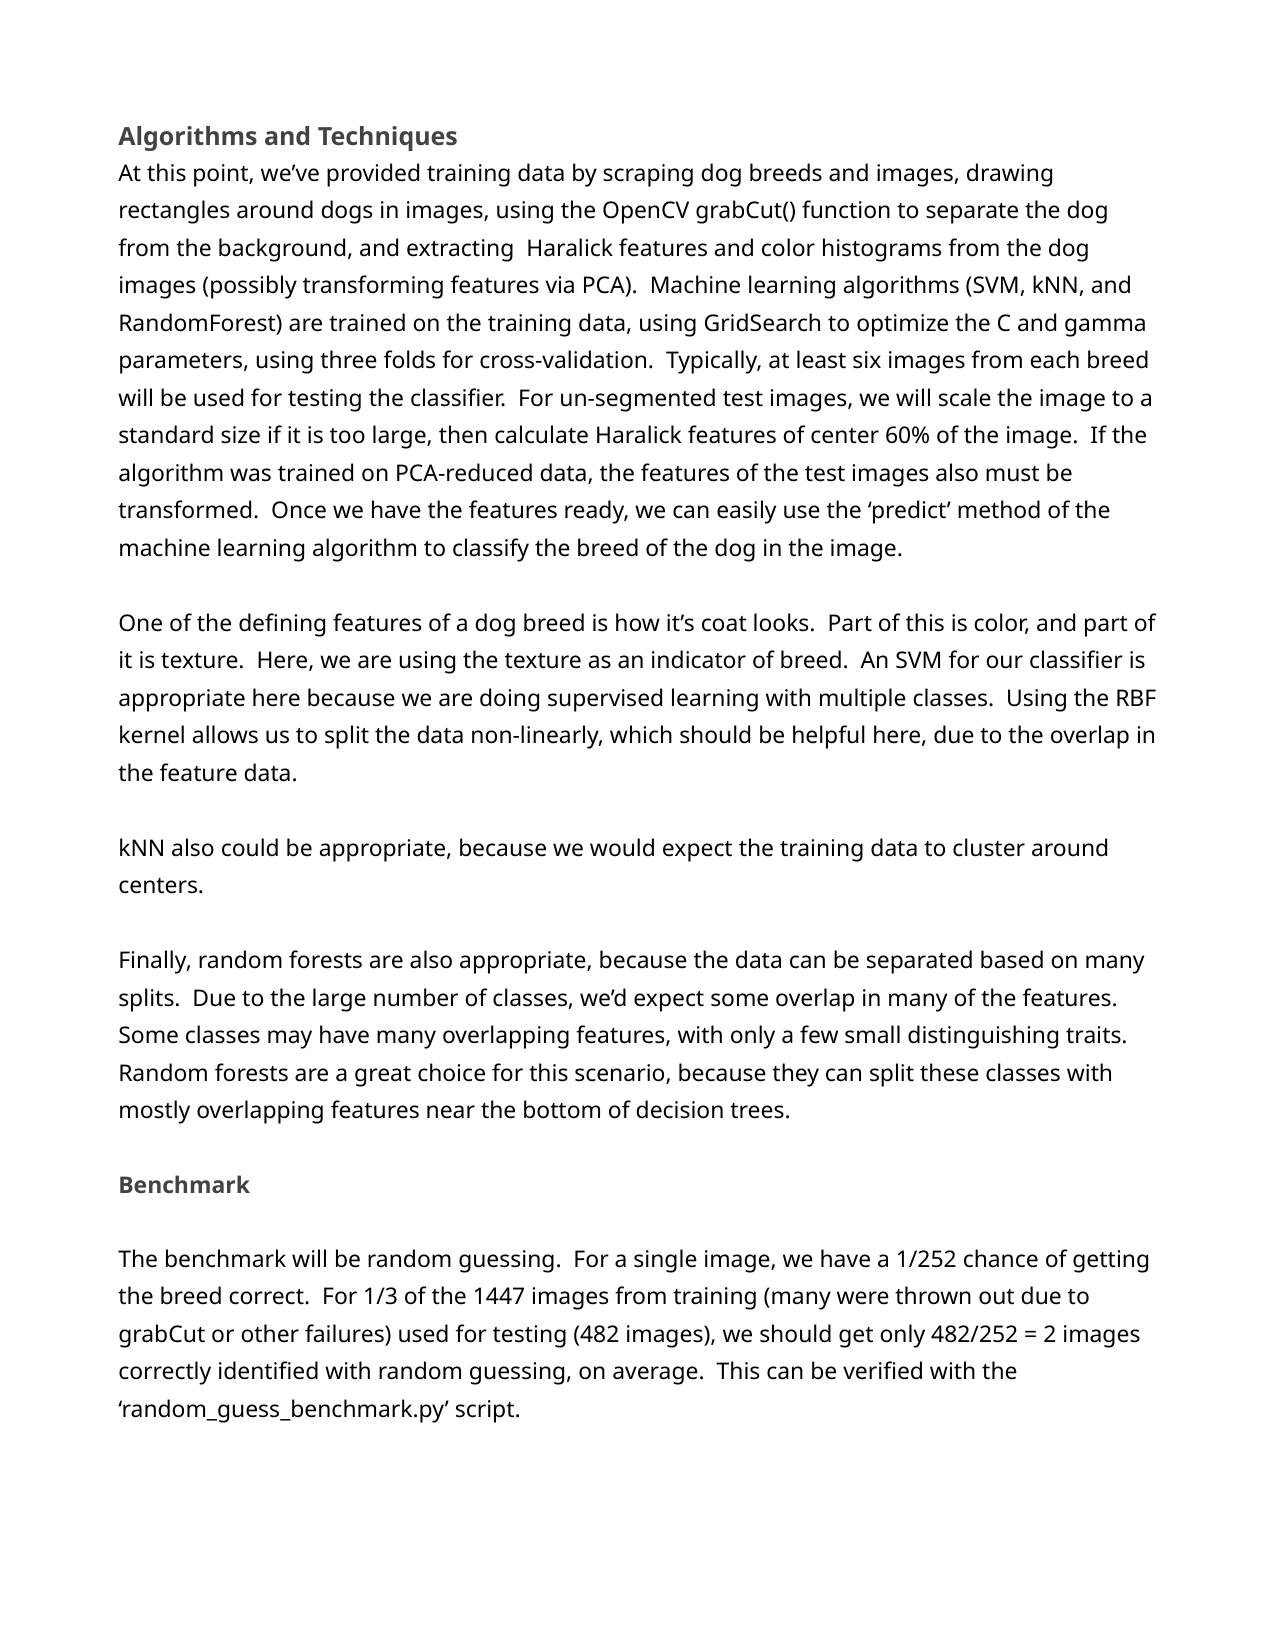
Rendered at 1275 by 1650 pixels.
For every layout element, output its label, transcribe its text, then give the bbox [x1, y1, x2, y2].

subtitle Benchmark [118, 1169, 1157, 1201]
subtitle Algorithms and Techniques [118, 118, 1157, 152]
text Finally, random forests are also appropriate, because the data can be separated based on many splits. Due to the large number of classes, we’d expect some overlap in many of the features. Some classes may have many overlapping features, with only a few small distinguishing traits. Random forests are a great choice for this scenario, because they can split these classes with mostly overlapping features near the bottom of decision trees. [118, 944, 1157, 1126]
text The benchmark will be random guessing. For a single image, we have a 1/252 chance of getting the breed correct. For 1/3 of the 1447 images from training (many were thrown out due to grabCut or other failures) used for testing (482 images), we should get only 482/252 = 2 images correctly identified with random guessing, on average. This can be verified with the ‘random_guess_benchmark.py’ script. [118, 1242, 1157, 1424]
text One of the defining features of a dog breed is how it’s coat looks. Part of this is color, and part of it is texture. Here, we are using the texture as an indicator of breed. An SVM for our classifier is appropriate here because we are doing supervised learning with multiple classes. Using the RBF kernel allows us to split the data non-linearly, which should be helpful here, due to the overlap in the feature data. [118, 607, 1157, 788]
text At this point, we’ve provided training data by scraping dog breeds and images, drawing rectangles around dogs in images, using the OpenCV grabCut() function to separate the dog from the background, and extracting Haralick features and color histograms from the dog images (possibly transforming features via PCA). Machine learning algorithms (SVM, kNN, and RandomForest) are trained on the training data, using GridSearch to optimize the C and gamma parameters, using three folds for cross-validation. Typically, at least six images from each breed will be used for testing the classifier. For un-segmented test images, we will scale the image to a standard size if it is too large, then calculate Haralick features of center 60% of the image. If the algorithm was trained on PCA-reduced data, the features of the test images also must be transformed. Once we have the features ready, we can easily use the ‘predict’ method of the machine learning algorithm to classify the breed of the dog in the image. [118, 157, 1157, 563]
text kNN also could be appropriate, because we would expect the training data to cluster around centers. [118, 832, 1157, 901]
